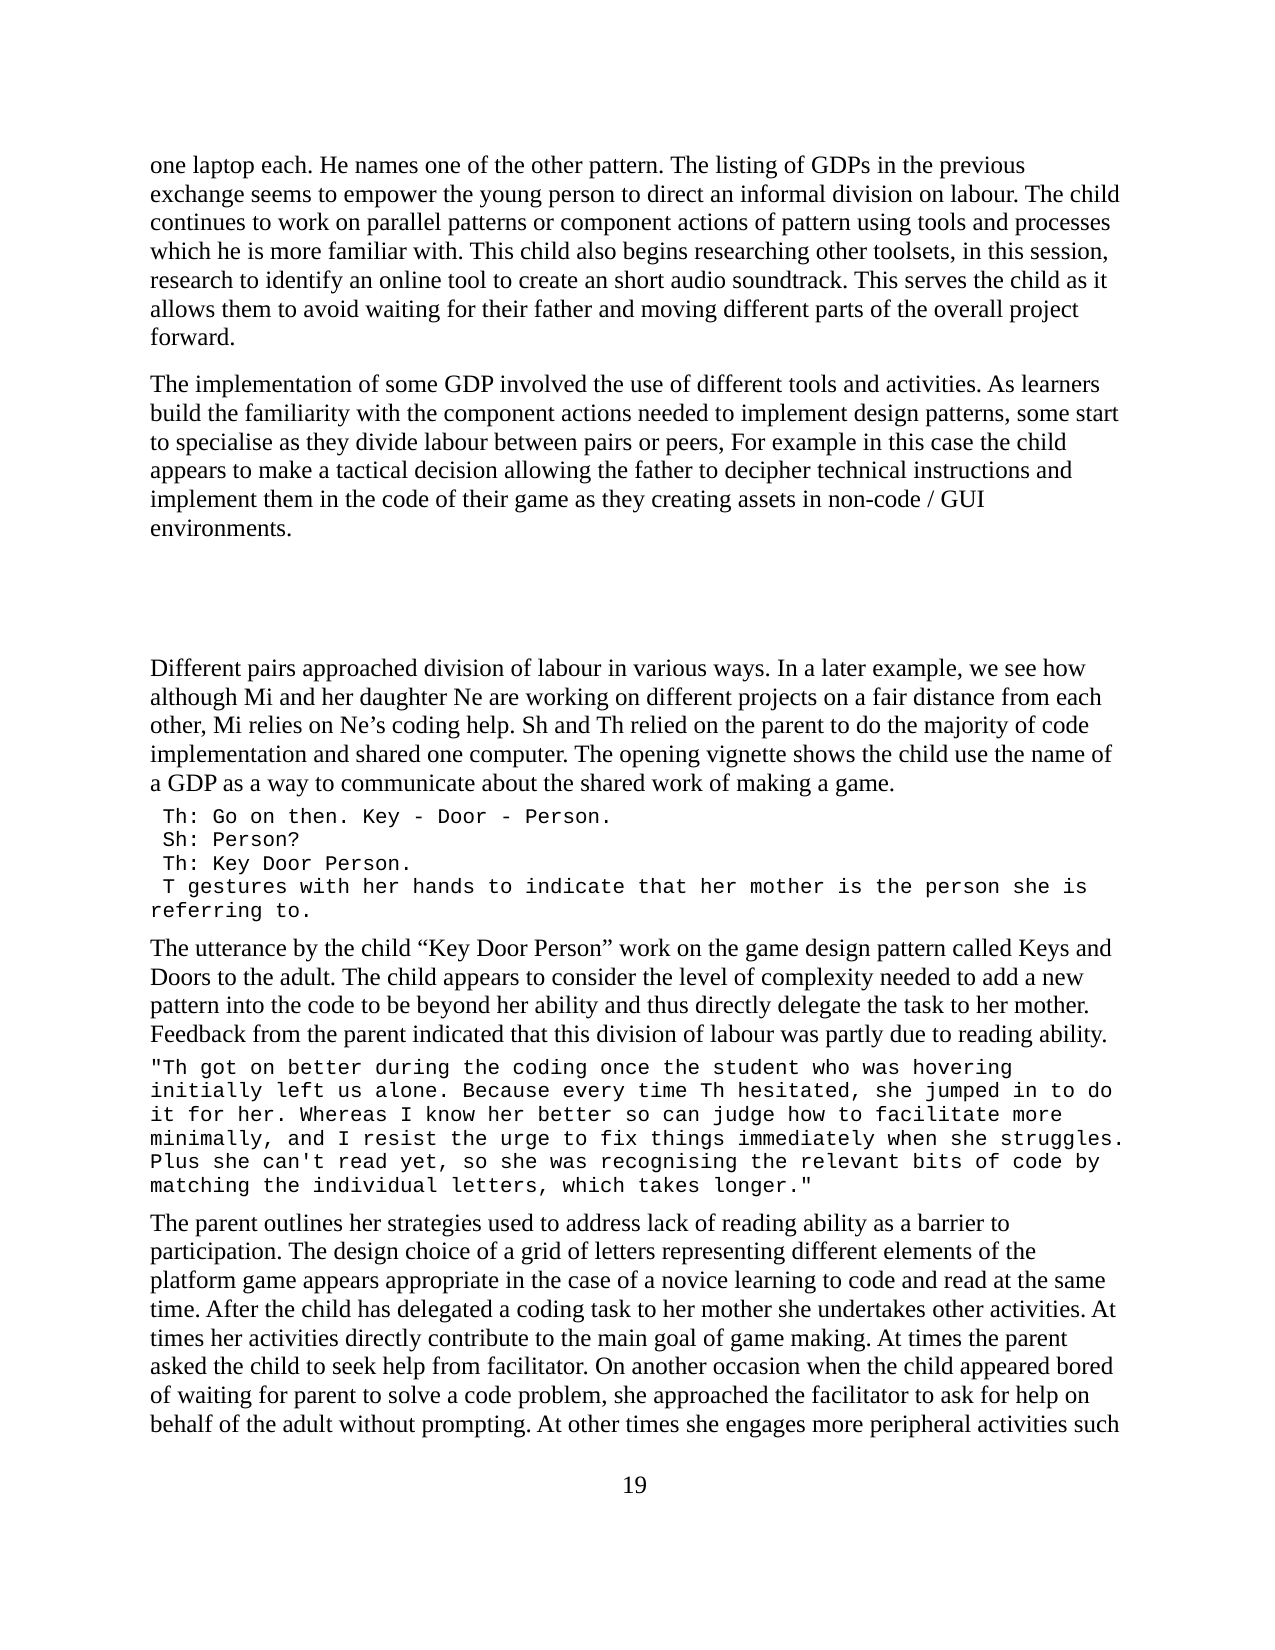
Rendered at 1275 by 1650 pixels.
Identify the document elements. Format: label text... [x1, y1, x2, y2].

text Sh: Person? [150, 829, 1125, 853]
text The parent outlines her strategies used to address lack of reading ability as a barrier to participation. The design choice of a grid of letters representing different elements of the platform game appears appropriate in the case of a novice learning to code and read at the same time. After the child has delegated a coding task to her mother she undertakes other activities. At times her activities directly contribute to the main goal of game making. At times the parent asked the child to seek help from facilitator. On another occasion when the child appeared bored of waiting for parent to solve a code problem, she approached the facilitator to ask for help on behalf of the adult without prompting. At other times she engages more peripheral activities such [150, 1208, 1125, 1438]
text Th: Key Door Person. [150, 853, 1125, 877]
text Different pairs approached division of labour in various ways. In a later example, we see how although Mi and her daughter Ne are working on different projects on a fair distance from each other, Mi relies on Ne’s coding help. Sh and Th relied on the parent to do the majority of code implementation and shared one computer. The opening vignette shows the child use the name of a GDP as a way to communicate about the shared work of making a game. [150, 653, 1125, 797]
text The implementation of some GDP involved the use of different tools and activities. As learners build the familiarity with the component actions needed to implement design patterns, some start to specialise as they divide labour between pairs or peers, For example in this case the child appears to make a tactical decision allowing the father to decipher technical instructions and implement them in the code of their game as they creating assets in non-code / GUI environments. [150, 369, 1125, 542]
text The utterance by the child “Key Door Person” work on the game design pattern called Keys and Doors to the adult. The child appears to consider the level of complexity needed to add a new pattern into the code to be beyond her ability and thus directly delegate the task to her mother. Feedback from the parent indicated that this division of labour was partly due to reading ability. [150, 933, 1125, 1048]
text T gestures with her hands to indicate that her mother is the person she is referring to. [150, 877, 1125, 924]
text "Th got on better during the coding once the student who was hovering initially left us alone. Because every time Th hesitated, she jumped in to do it for her. Whereas I know her better so can judge how to facilitate more minimally, and I resist the urge to fix things immediately when she struggles. Plus she can't read yet, so she was recognising the relevant bits of code by matching the individual letters, which takes longer." [150, 1057, 1125, 1199]
text one laptop each. He names one of the other pattern. The listing of GDPs in the previous exchange seems to empower the young person to direct an informal division on labour. The child continues to work on parallel patterns or component actions of pattern using tools and processes which he is more familiar with. This child also begins researching other toolsets, in this session, research to identify an online tool to create an short audio soundtrack. This serves the child as it allows them to avoid waiting for their father and moving different parts of the overall project forward. [150, 150, 1125, 351]
text Th: Go on then. Key - Door - Person. [150, 806, 1125, 829]
